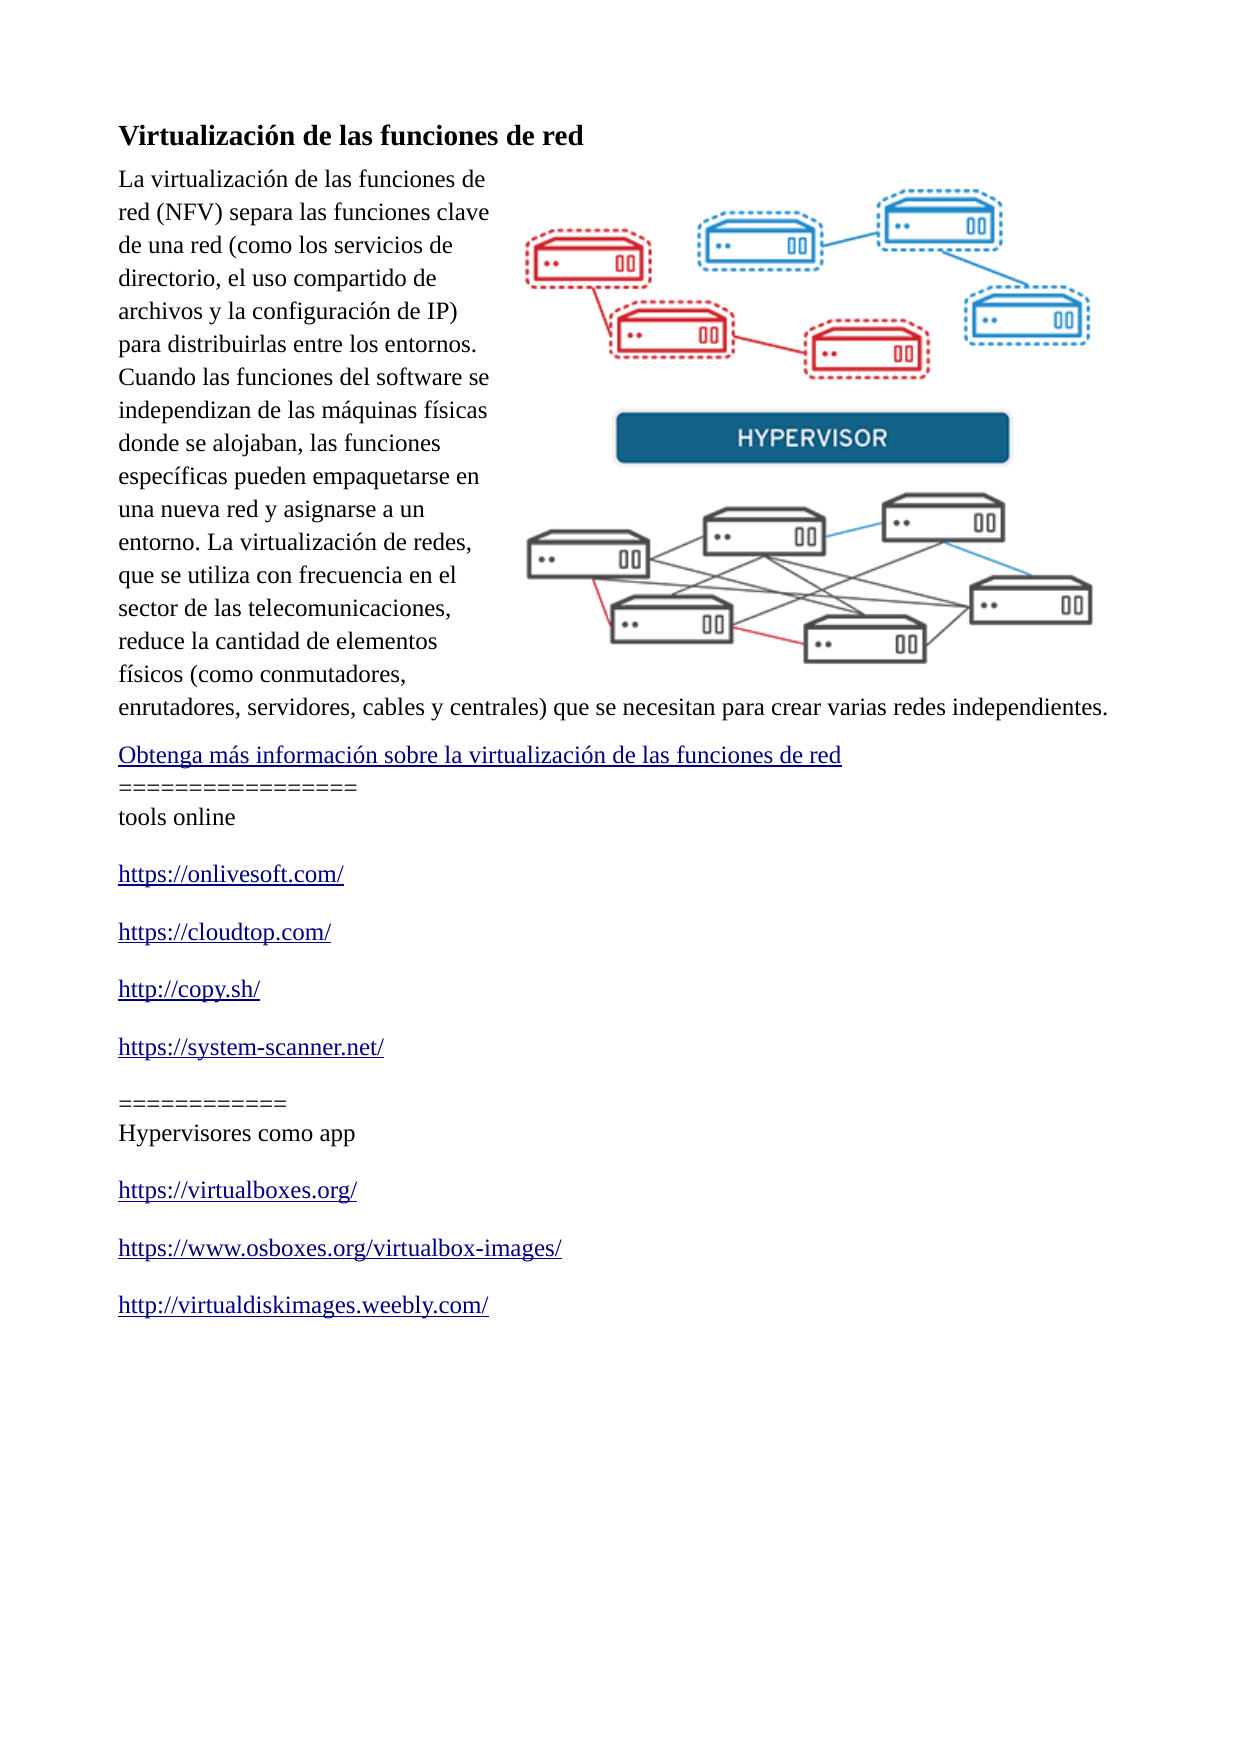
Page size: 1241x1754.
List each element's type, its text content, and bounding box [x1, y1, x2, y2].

subtitle Virtualización de las funciones de red [118, 118, 1122, 152]
text https://www.osboxes.org/virtualbox-images/ [118, 1233, 1122, 1262]
text Hypervisores como app [118, 1118, 1122, 1147]
picture [497, 164, 1123, 691]
text http://virtualdiskimages.weebly.com/ [118, 1291, 1122, 1319]
text https://system-scanner.net/ [118, 1032, 1122, 1061]
text La virtualización de las funciones de red (NFV) separa las funciones clave de una red (como los servicios de directorio, el uso compartido de archivos y la configuración de IP) para distribuirlas entre los entornos. Cuando las funciones del software se independizan de las máquinas físicas donde se alojaban, las funciones específicas pueden empaquetarse en una nueva red y asignarse a un entorno. La virtualización de redes, que se utiliza con frecuencia en el sector de las telecomunicaciones, reduce la cantidad de elementos físicos (como conmutadores, enrutadores, servidores, cables y centrales) que se necesitan para crear varias redes independientes. [118, 164, 1122, 721]
text https://virtualboxes.org/ [118, 1176, 1122, 1204]
text http://copy.sh/ [118, 974, 1122, 1003]
text tools online [118, 802, 1122, 831]
text ================= [118, 773, 1122, 802]
text https://cloudtop.com/ [118, 917, 1122, 946]
text https://onlivesoft.com/ [118, 859, 1122, 888]
text ============ [118, 1089, 1122, 1118]
text Obtenga más información sobre la virtualización de las funciones de red [118, 740, 1122, 769]
